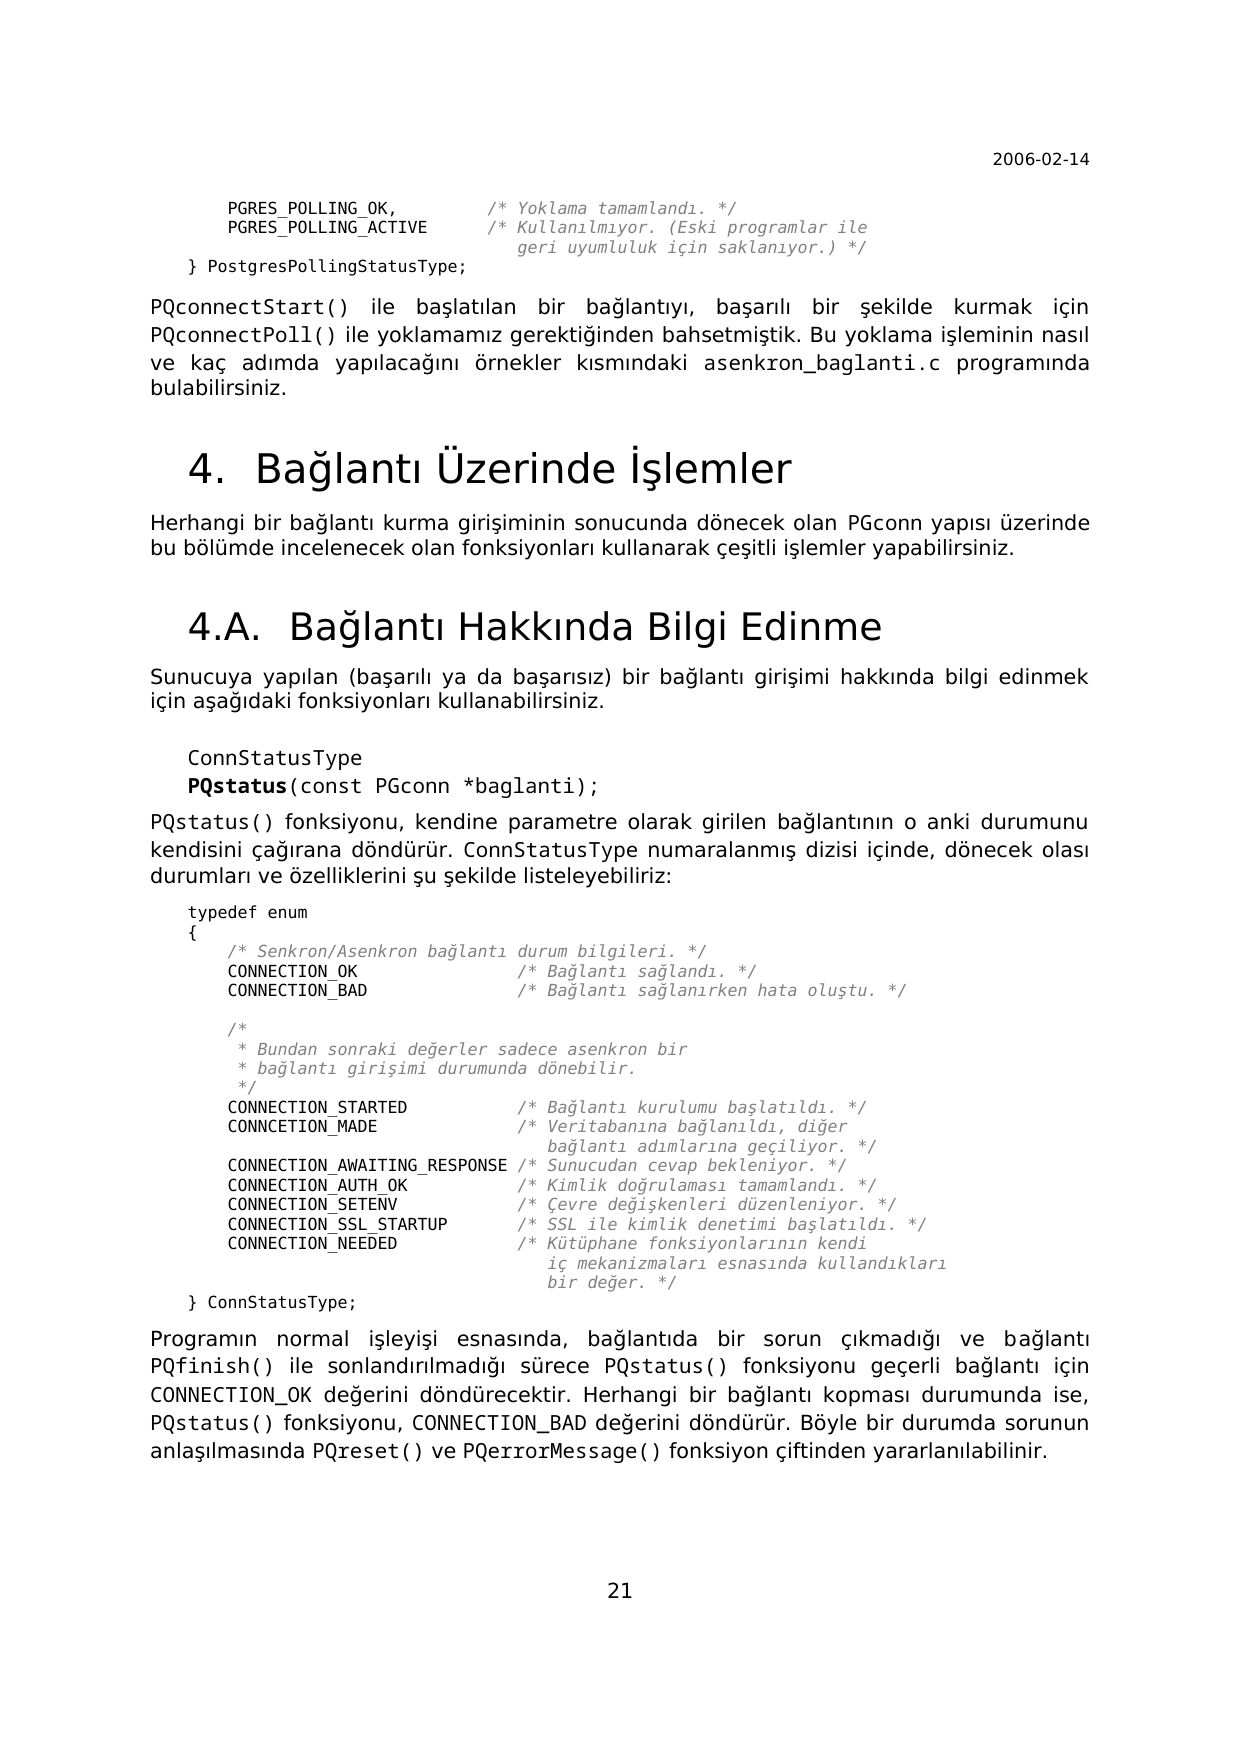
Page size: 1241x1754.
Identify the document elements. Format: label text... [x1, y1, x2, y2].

text Sunucuya yapılan (başarılı ya da başarısız) bir bağlantı girişimi hakkında bilgi edinmek için aşağıdaki fonksiyonları kullanabilirsiniz. [150, 665, 1090, 713]
text ConnStatusType PQstatus(const PGconn *baglanti); [187, 743, 1090, 800]
text PGRES_POLLING_OK, /* Yoklama tamamlandı. */ PGRES_POLLING_ACTIVE /* Kullanılmıyor. (Eski programlar ile geri uyumluluk için saklanıyor.) */ } PostgresPollingStatusType; [187, 199, 1090, 277]
subtitle Bağlantı Üzerinde İşlemler [187, 446, 1090, 493]
text Programın normal işleyişi esnasında, bağlantıda bir sorun çıkmadığı ve bağlantı PQfinish() ile sonlandırılmadığı sürece PQstatus() fonksiyonu geçerli bağlantı için CONNECTION_OK değerini döndürecektir. Herhangi bir bağlantı kopması durumunda ise, PQstatus() fonksiyonu, CONNECTION_BAD değerini döndürür. Böyle bir durumda sorunun anlaşılmasında PQreset() ve PQerrorMessage() fonksiyon çiftinden yararlanılabilinir. [150, 1327, 1090, 1464]
text PQconnectStart() ile başlatılan bir bağlantıyı, başarılı bir şekilde kurmak için PQconnectPoll() ile yoklamamız gerektiğinden bahsetmiştik. Bu yoklama işleminin nasıl ve kaç adımda yapılacağını örnekler kısmındaki asenkron_baglanti.c programında bulabilirsiniz. [150, 292, 1090, 401]
text Herhangi bir bağlantı kurma girişiminin sonucunda dönecek olan PGconn yapısı üzerinde bu bölümde incelenecek olan fonksiyonları kullanarak çeşitli işlemler yapabilirsiniz. [150, 508, 1090, 561]
text typedef enum { /* Senkron/Asenkron bağlantı durum bilgileri. */ CONNECTION_OK /* Bağlantı sağlandı. */ CONNECTION_BAD /* Bağlantı sağlanırken hata oluştu. */ /* * Bundan sonraki değerler sadece asenkron bir * bağlantı girişimi durumunda dönebilir. */ CONNECTION_STARTED /* Bağlantı kurulumu başlatıldı. */ CONNCETION_MADE /* Veritabanına bağlanıldı, diğer bağlantı adımlarına geçiliyor. */ CONNECTION_AWAITING_RESPONSE /* Sunucudan cevap bekleniyor. */ CONNECTION_AUTH_OK /* Kimlik doğrulaması tamamlandı. */ CONNECTION_SETENV /* Çevre değişkenleri düzenleniyor. */ CONNECTION_SSL_STARTUP /* SSL ile kimlik denetimi başlatıldı. */ CONNECTION_NEEDED /* Kütüphane fonksiyonlarının kendi iç mekanizmaları esnasında kullandıkları bir değer. */ } ConnStatusType; [187, 903, 1090, 1312]
subtitle Bağlantı Hakkında Bilgi Edinme [187, 606, 1090, 650]
text PQstatus() fonksiyonu, kendine parametre olarak girilen bağlantının o anki durumunu kendisini çağırana döndürür. ConnStatusType numaralanmış dizisi içinde, dönecek olası durumları ve özelliklerini şu şekilde listeleyebiliriz: [150, 807, 1090, 888]
